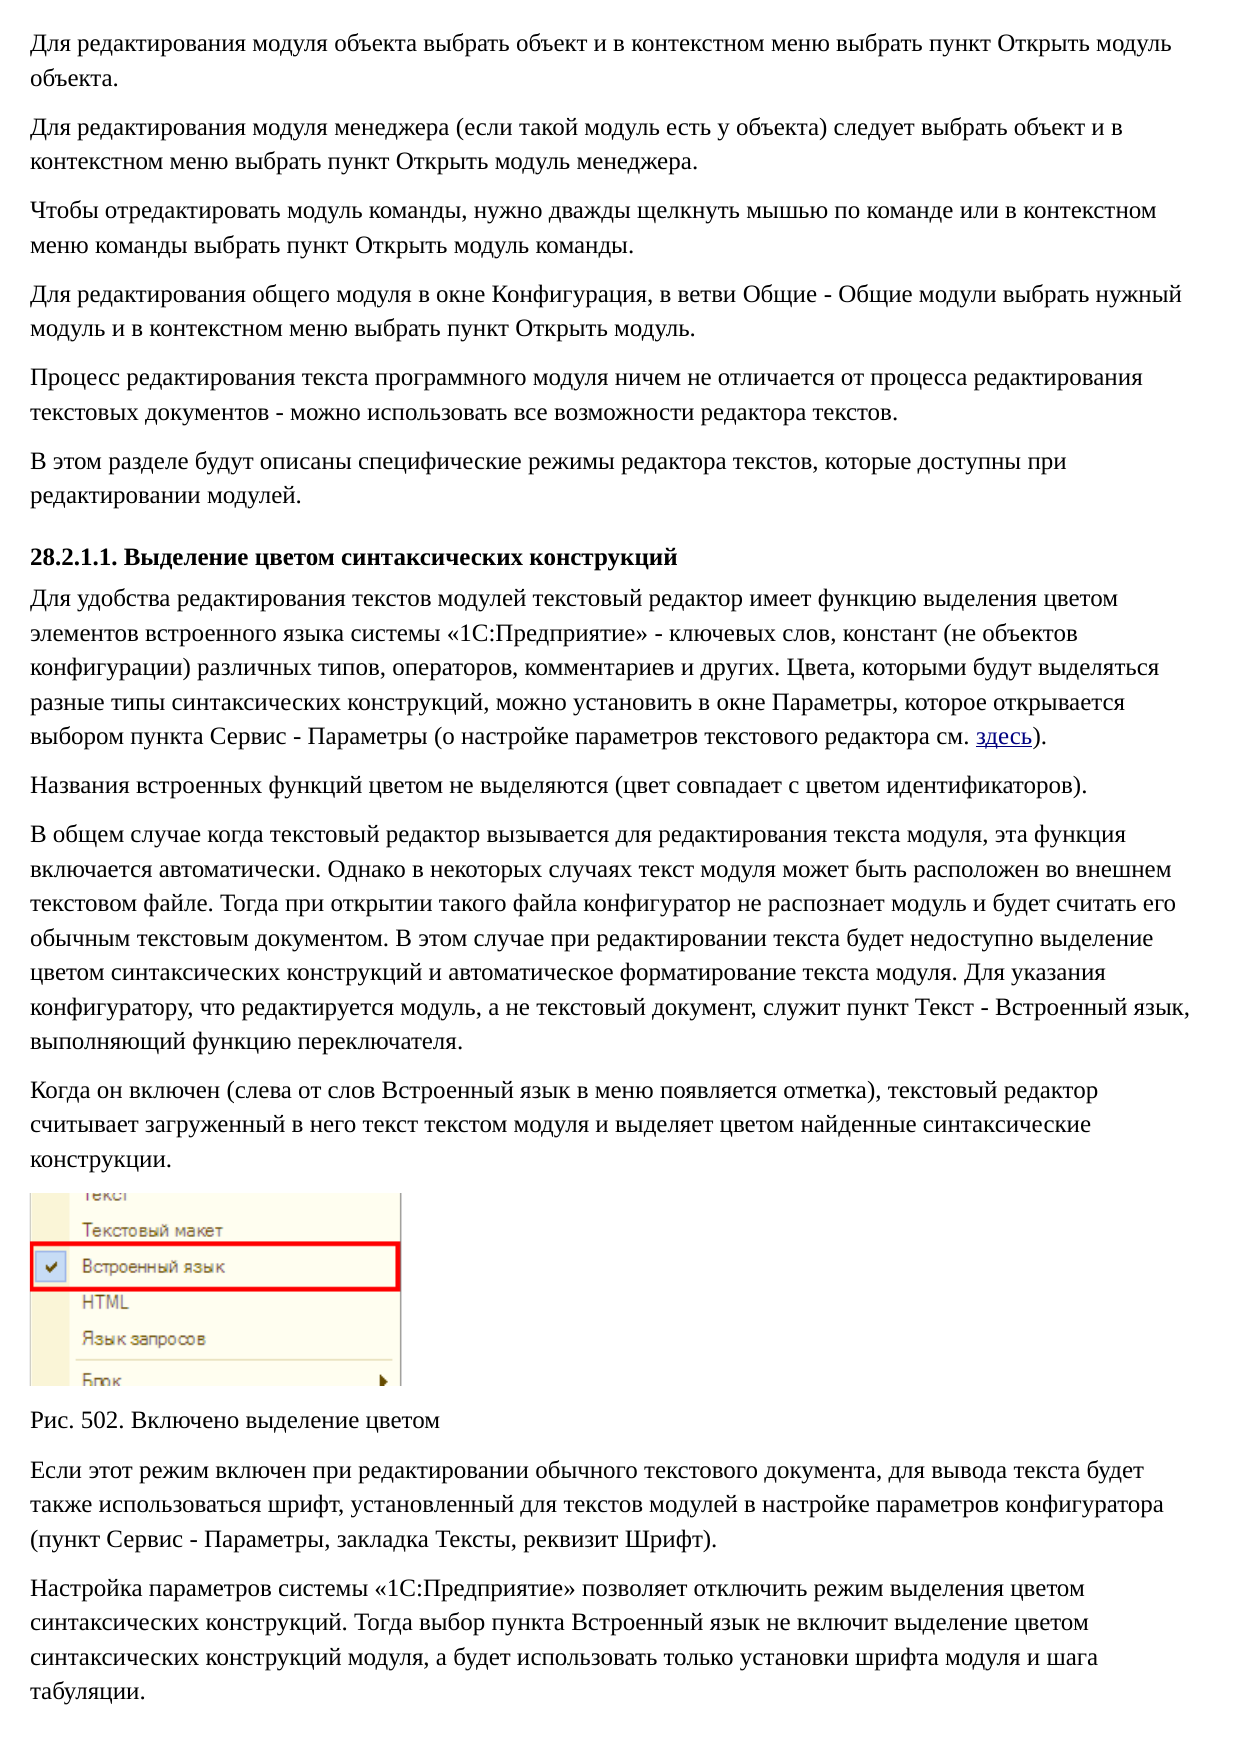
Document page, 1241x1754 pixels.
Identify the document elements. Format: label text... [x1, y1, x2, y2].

text Рис. 502. Включено выделение цветом [30, 1406, 1211, 1434]
text Процесс редактирования текста программного модуля ничем не отличается от процесса редактирования текстовых документов ‑ можно использовать все возможности редактора текстов. [30, 362, 1211, 426]
text Если этот режим включен при редактировании обычного текстового документа, для вывода текста будет также использоваться шрифт, установленный для текстов модулей в настройке параметров конфигуратора (пункт Сервис ‑ Параметры, закладка Тексты, реквизит Шрифт). [30, 1455, 1211, 1552]
text Для удобства редактирования текстов модулей текстовый редактор имеет функцию выделения цветом элементов встроенного языка системы «1С:Предприятие» ‑ ключевых слов, констант (не объектов конфигурации) различных типов, операторов, комментариев и других. Цвета, которыми будут выделяться разные типы синтаксических конструкций, можно установить в окне Параметры, которое открывается выбором пункта Сервис ‑ Параметры (о настройке параметров текстового редактора см. здесь). [30, 583, 1211, 750]
text Когда он включен (слева от слов Встроенный язык в меню появляется отметка), текстовый редактор считывает загруженный в него текст текстом модуля и выделяет цветом найденные синтаксические конструкции. [30, 1075, 1211, 1173]
text Настройка параметров системы «1С:Предприятие» позволяет отключить режим выделения цветом синтаксических конструкций. Тогда выбор пункта Встроенный язык не включит выделение цветом синтаксических конструкций модуля, а будет использовать только установки шрифта модуля и шага табуляции. [30, 1573, 1211, 1705]
text Для редактирования модуля объекта выбрать объект и в контекстном меню выбрать пункт Открыть модуль объекта. [30, 28, 1211, 91]
text Названия встроенных функций цветом не выделяются (цвет совпадает с цветом идентификаторов). [30, 770, 1211, 799]
subtitle 28.2.1.1. Выделение цветом синтаксических конструкций [30, 542, 1211, 571]
text Для редактирования модуля менеджера (если такой модуль есть у объекта) следует выбрать объект и в контекстном меню выбрать пункт Открыть модуль менеджера. [30, 112, 1211, 175]
text В общем случае когда текстовый редактор вызывается для редактирования текста модуля, эта функция включается автоматически. Однако в некоторых случаях текст модуля может быть расположен во внешнем текстовом файле. Тогда при открытии такого файла конфигуратор не распознает модуль и будет считать его обычным текстовым документом. В этом случае при редактировании текста будет недоступно выделение цветом синтаксических конструкций и автоматическое форматирование текста модуля. Для указания конфигуратору, что редактируется модуль, а не текстовый документ, служит пункт Текст ‑ Встроенный язык, выполняющий функцию переключателя. [30, 819, 1211, 1055]
text Для редактирования общего модуля в окне Конфигурация, в ветви Общие ‑ Общие модули выбрать нужный модуль и в контекстном меню выбрать пункт Открыть модуль. [30, 279, 1211, 342]
text Чтобы отредактировать модуль команды, нужно дважды щелкнуть мышью по команде или в контекстном меню команды выбрать пункт Открыть модуль команды. [30, 195, 1211, 258]
text В этом разделе будут описаны специфические режимы редактора текстов, которые доступны при редактировании модулей. [30, 446, 1211, 509]
picture [29, 1193, 402, 1386]
